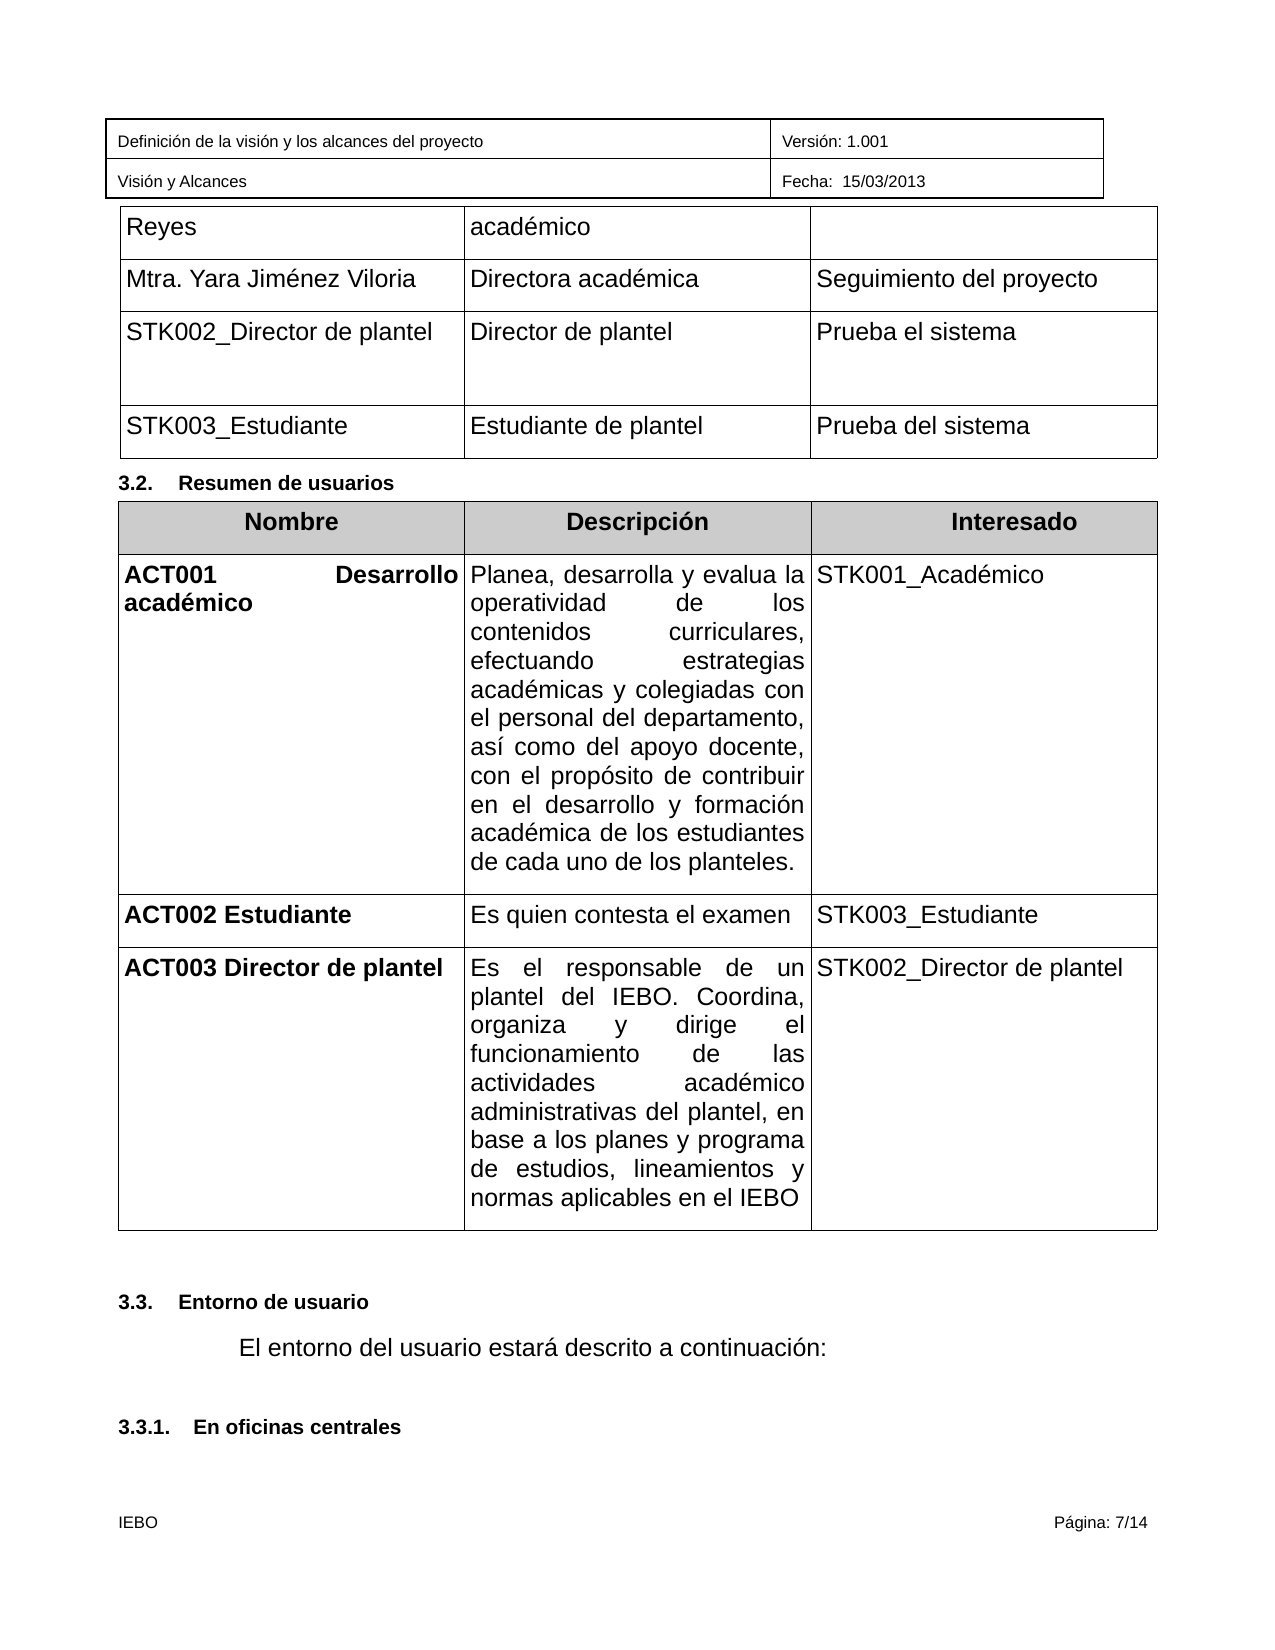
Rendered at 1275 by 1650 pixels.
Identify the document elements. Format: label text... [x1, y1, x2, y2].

table_cell Es quien contesta el examen [465, 895, 811, 947]
table_cell ACT003 Director de plantel [119, 948, 464, 1230]
table_cell Planea, desarrolla y evalua la operatividad de los contenidos curriculares, efectuando estrategias académicas y colegiadas con el personal del departamento, así como del apoyo docente, con el propósito de contribuir en el desarrollo y formación académica de los estudiantes de cada uno de los planteles. [465, 555, 811, 894]
table_cell STK001_Académico [812, 555, 1157, 894]
table_cell STK002_Director de plantel [121, 312, 464, 405]
table_cell Mtra. Yara Jiménez Viloria [121, 260, 464, 311]
table_header Descripción [465, 502, 811, 554]
table_cell ACT001 Desarrollo académico [119, 555, 464, 894]
table_cell Seguimiento del proyecto [811, 260, 1157, 311]
subtitle Entorno de usuario [118, 1290, 1157, 1314]
table_cell Reyes [121, 207, 464, 258]
subtitle Resumen de usuarios [118, 471, 1157, 495]
table_cell [811, 207, 1157, 258]
table_cell Es el responsable de un plantel del IEBO. Coordina, organiza y dirige el funcionamiento de las actividades académico administrativas del plantel, en base a los planes y programa de estudios, lineamientos y normas aplicables en el IEBO [465, 948, 811, 1230]
table_cell STK002_Director de plantel [812, 948, 1157, 1230]
text El entorno del usuario estará descrito a continuación: [178, 1332, 1098, 1361]
table_header Nombre [119, 502, 464, 554]
table_cell STK003_Estudiante [812, 895, 1157, 947]
table_cell Directora académica [465, 260, 810, 311]
subtitle En oficinas centrales [118, 1415, 1157, 1439]
table_cell Estudiante de plantel [465, 406, 810, 458]
table_cell Prueba el sistema [811, 312, 1157, 405]
table_cell Director de plantel [465, 312, 810, 405]
table_cell académico [465, 207, 810, 258]
table_header Interesado [812, 502, 1157, 554]
table_cell Prueba del sistema [811, 406, 1157, 458]
table_cell STK003_Estudiante [121, 406, 464, 458]
table_cell ACT002 Estudiante [119, 895, 464, 947]
